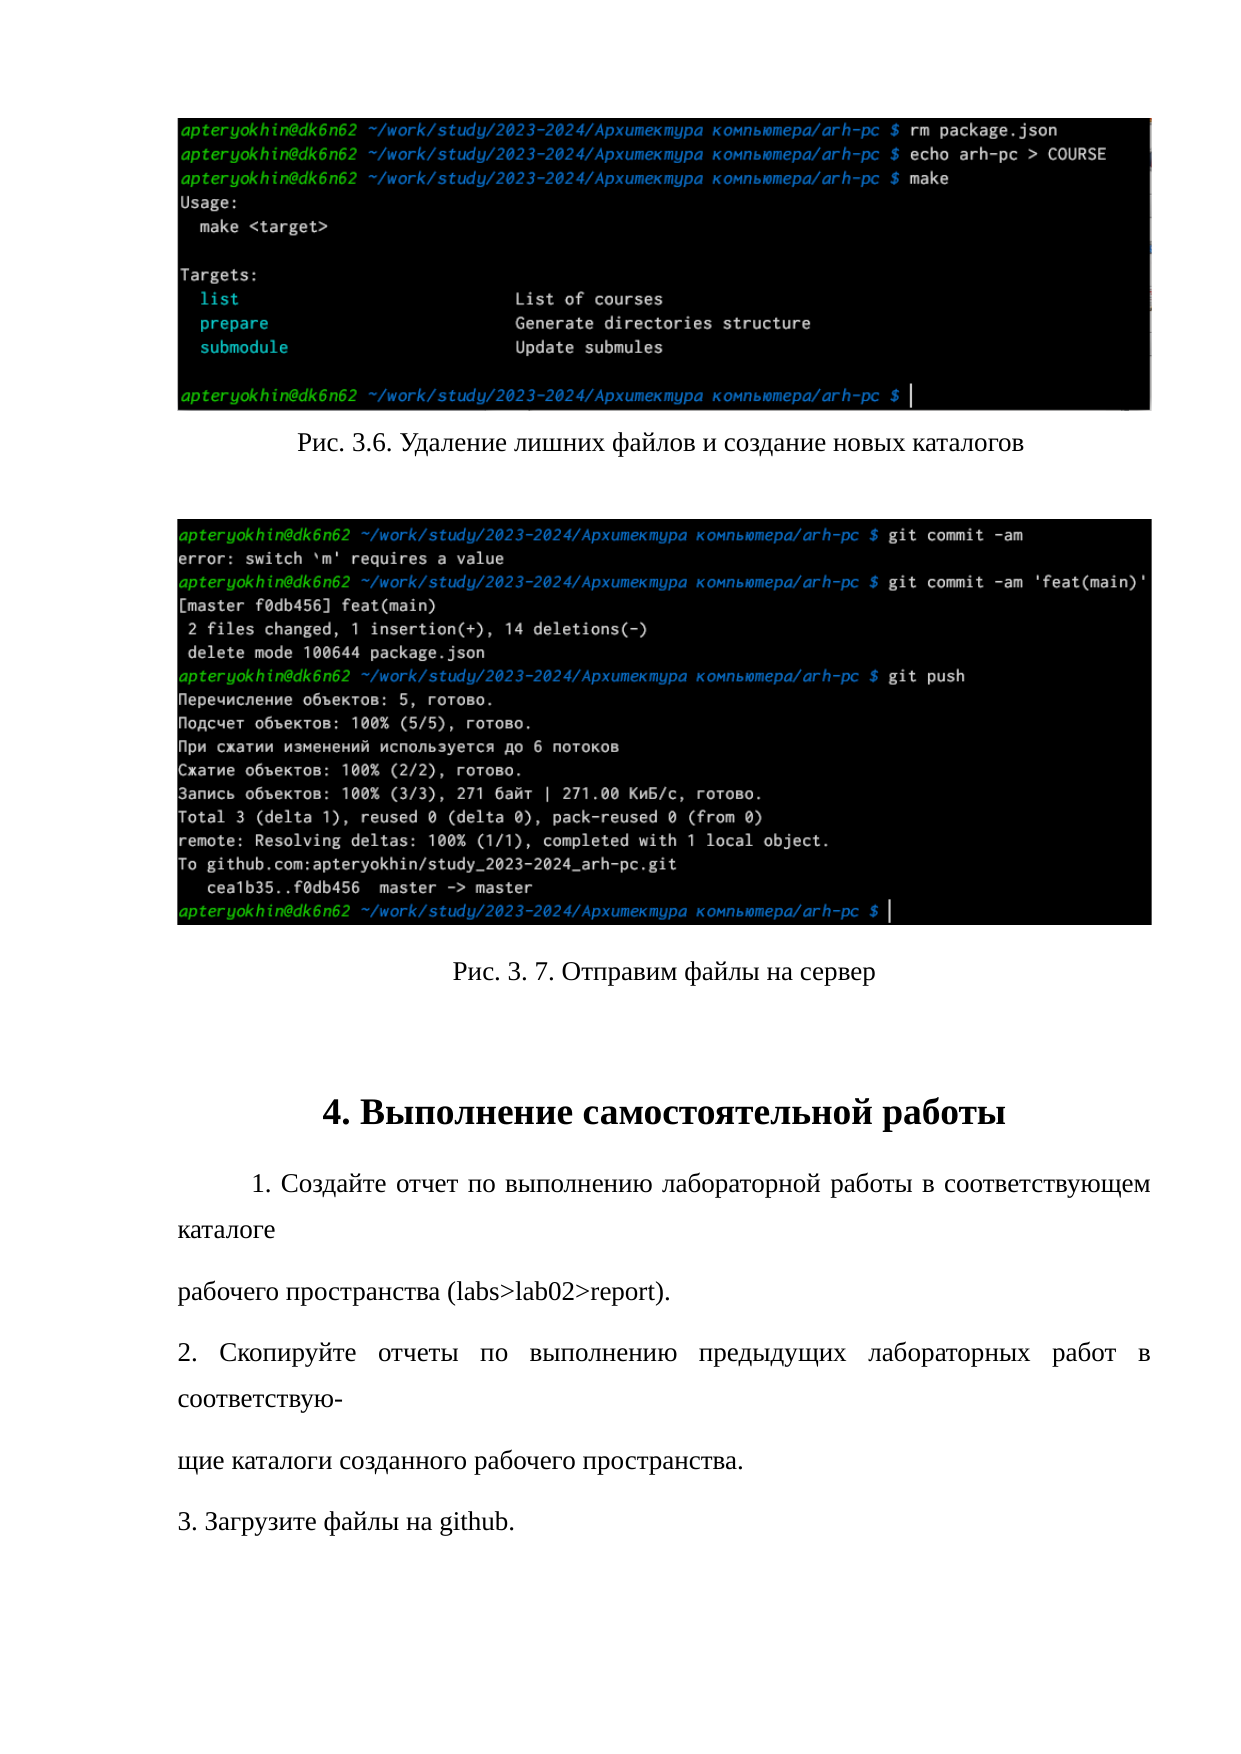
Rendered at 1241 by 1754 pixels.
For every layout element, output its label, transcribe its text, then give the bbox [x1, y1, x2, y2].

text щие каталоги созданного рабочего пространства. [177, 1444, 1152, 1475]
text 3. Загрузите файлы на github. [177, 1505, 1152, 1536]
text 2. Скопируйте отчеты по выполнению предыдущих лабораторных работ в соответствую- [177, 1336, 1152, 1414]
text рабочего пространства (labs>lab02>report). [177, 1274, 1152, 1306]
subtitle 4. Выполнение самостоятельной работы [177, 1089, 1152, 1133]
picture [177, 519, 1152, 925]
text Рис. 3.6. Удаление лишних файлов и создание новых каталогов [177, 411, 1152, 457]
picture [177, 118, 1152, 411]
text Рис. 3. 7. Отправим файлы на сервер [177, 956, 1152, 987]
text 1. Создайте отчет по выполнению лабораторной работы в соответствующем каталоге [177, 1167, 1152, 1244]
